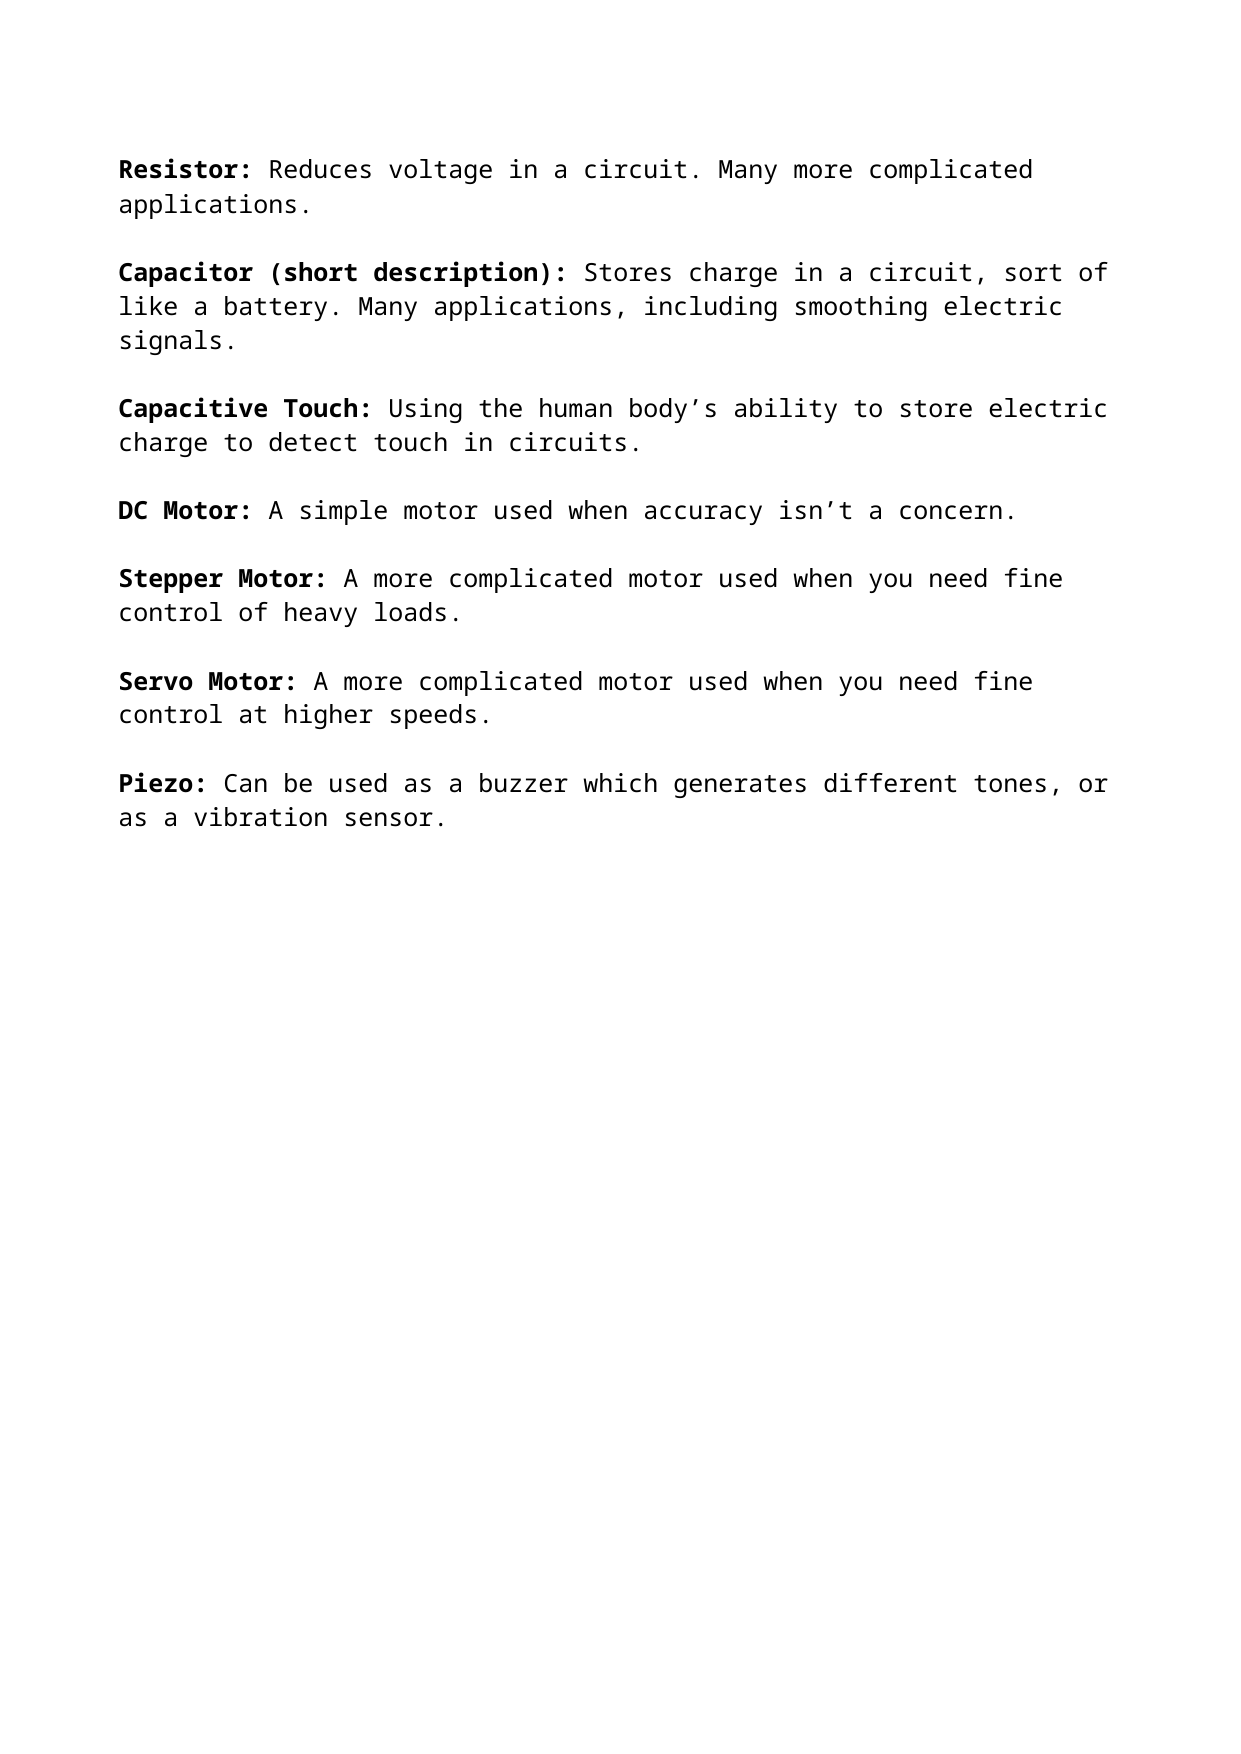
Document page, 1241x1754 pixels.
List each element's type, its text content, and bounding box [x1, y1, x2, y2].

text Capacitor (short description): Stores charge in a circuit, sort of like a battery. Many applications, including smoothing electric signals. [118, 254, 1122, 357]
text Stepper Motor: A more complicated motor used when you need fine control of heavy loads. [118, 561, 1122, 629]
text Capacitive Touch: Using the human body’s ability to store electric charge to detect touch in circuits. [118, 391, 1122, 459]
text Servo Motor: A more complicated motor used when you need fine control at higher speeds. [118, 663, 1122, 731]
text Piezo: Can be used as a buzzer which generates different tones, or as a vibration sensor. [118, 765, 1122, 833]
text DC Motor: A simple motor used when accuracy isn’t a concern. [118, 493, 1122, 527]
text Resistor: Reduces voltage in a circuit. Many more complicated applications. [118, 152, 1122, 220]
